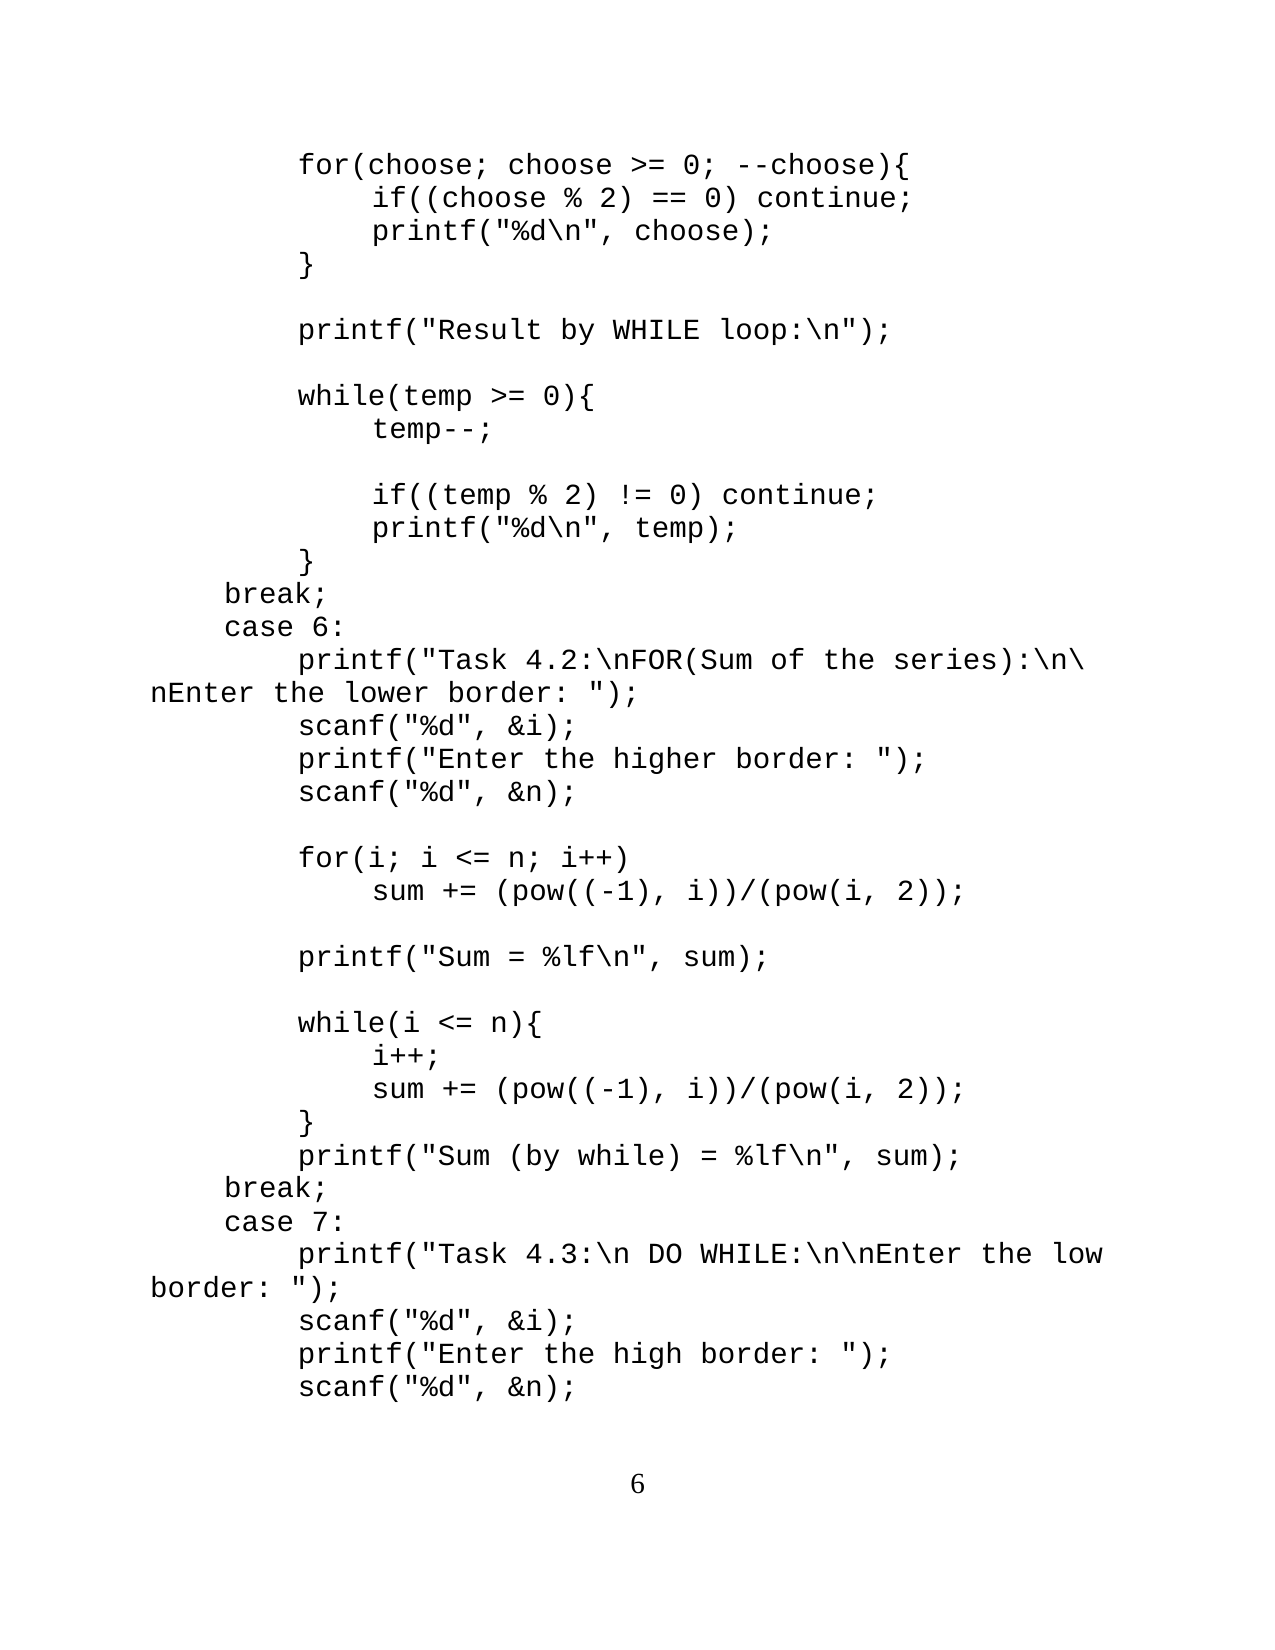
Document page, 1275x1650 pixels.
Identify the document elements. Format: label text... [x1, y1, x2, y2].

text sum += (pow((-1), i))/(pow(i, 2)); [150, 876, 1125, 909]
text scanf("%d", &i); [150, 711, 1125, 744]
text scanf("%d", &n); [150, 1372, 1125, 1405]
text printf("Result by WHILE loop:\n"); [150, 315, 1125, 348]
text if((choose % 2) == 0) continue; [150, 183, 1125, 216]
text printf("Sum (by while) = %lf\n", sum); [150, 1141, 1125, 1174]
text scanf("%d", &n); [150, 777, 1125, 810]
text case 7: [150, 1207, 1125, 1240]
text } [150, 249, 1125, 282]
text while(i <= n){ [150, 1008, 1125, 1042]
text while(temp >= 0){ [150, 381, 1125, 414]
text printf("Sum = %lf\n", sum); [150, 942, 1125, 976]
text sum += (pow((-1), i))/(pow(i, 2)); [150, 1074, 1125, 1108]
text for(choose; choose >= 0; --choose){ [150, 150, 1125, 183]
text scanf("%d", &i); [150, 1306, 1125, 1339]
text } [150, 546, 1125, 579]
text printf("Enter the high border: "); [150, 1339, 1125, 1372]
text printf("%d\n", temp); [150, 513, 1125, 546]
text printf("Enter the higher border: "); [150, 744, 1125, 777]
text case 6: [150, 612, 1125, 645]
text for(i; i <= n; i++) [150, 843, 1125, 876]
text printf("Task 4.2:\nFOR(Sum of the series):\n\nEnter the lower border: "); [150, 645, 1125, 711]
text } [150, 1108, 1125, 1141]
text i++; [150, 1042, 1125, 1074]
text if((temp % 2) != 0) continue; [150, 480, 1125, 513]
text break; [150, 579, 1125, 612]
text break; [150, 1174, 1125, 1207]
text printf("Task 4.3:\n DO WHILE:\n\nEnter the low border: "); [150, 1240, 1125, 1306]
text temp--; [150, 414, 1125, 447]
text printf("%d\n", choose); [150, 216, 1125, 249]
